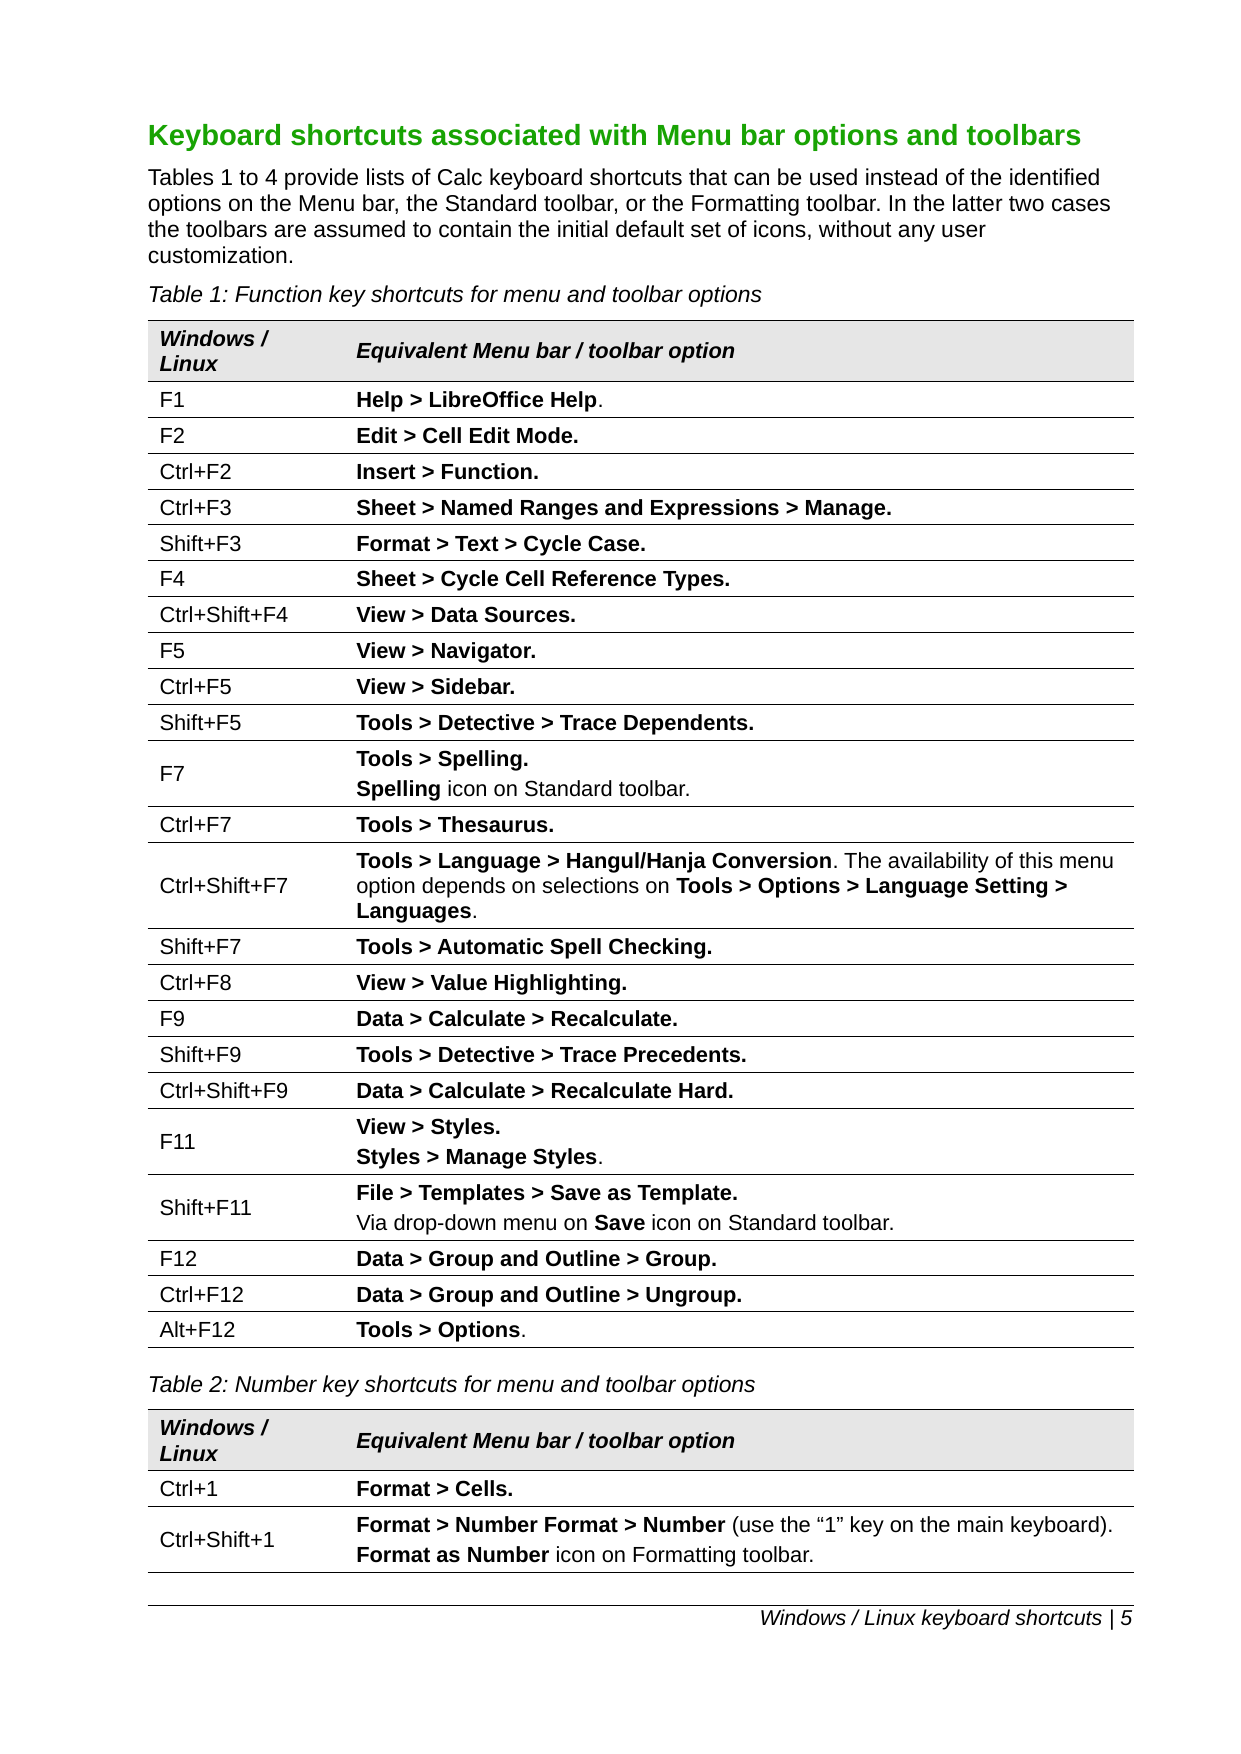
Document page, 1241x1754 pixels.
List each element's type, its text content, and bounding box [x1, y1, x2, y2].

table_cell F1 [148, 382, 344, 417]
table_cell View > Navigator. [344, 633, 1134, 668]
table_cell Tools > Automatic Spell Checking. [344, 929, 1134, 964]
table_cell Ctrl+Shift+1 [148, 1507, 344, 1572]
table_cell Ctrl+F3 [148, 490, 344, 524]
table_cell Ctrl+Shift+F9 [148, 1073, 344, 1108]
text Table 2: Number key shortcuts for menu and toolbar options [148, 1371, 1134, 1397]
table_cell Shift+F9 [148, 1037, 344, 1072]
table_header Windows / Linux [148, 1410, 344, 1470]
table_cell Ctrl+1 [148, 1471, 344, 1506]
table_cell Tools > Language > Hangul/Hanja Conversion. The availability of this menu option depends on selections on Tools > Options > Language Setting > Languages. [344, 843, 1134, 928]
table_cell Sheet > Cycle Cell Reference Types. [344, 561, 1134, 596]
text Table 1: Function key shortcuts for menu and toolbar options [148, 281, 1134, 308]
table_cell Data > Calculate > Recalculate. [344, 1001, 1134, 1036]
table_cell Format > Text > Cycle Case. [344, 525, 1134, 560]
table_cell View > Styles. Styles > Manage Styles. [344, 1109, 1134, 1174]
table_cell F4 [148, 561, 344, 596]
table_cell F5 [148, 633, 344, 668]
table_cell Insert > Function. [344, 454, 1134, 488]
table_cell Tools > Thesaurus. [344, 807, 1134, 842]
table_cell Shift+F7 [148, 929, 344, 964]
table_cell Sheet > Named Ranges and Expressions > Manage. [344, 490, 1134, 524]
table_cell Ctrl+F7 [148, 807, 344, 842]
table_cell View > Data Sources. [344, 597, 1134, 632]
table_cell Data > Group and Outline > Ungroup. [344, 1276, 1134, 1311]
table_cell Ctrl+F8 [148, 965, 344, 1000]
table_cell Data > Group and Outline > Group. [344, 1241, 1134, 1275]
subtitle Keyboard shortcuts associated with Menu bar options and toolbars [148, 118, 1134, 152]
table_cell Ctrl+Shift+F4 [148, 597, 344, 632]
table_cell View > Value Highlighting. [344, 965, 1134, 1000]
table_cell Format > Number Format > Number (use the “1” key on the main keyboard). Format as Number icon on Formatting toolbar. [344, 1507, 1134, 1572]
table_cell View > Sidebar. [344, 669, 1134, 704]
table_cell Ctrl+Shift+F7 [148, 843, 344, 928]
table_cell Tools > Detective > Trace Precedents. [344, 1037, 1134, 1072]
table_cell F12 [148, 1241, 344, 1275]
table_cell Help > LibreOffice Help. [344, 382, 1134, 417]
table_cell Ctrl+F2 [148, 454, 344, 488]
table_cell File > Templates > Save as Template. Via drop-down menu on Save icon on Standard toolbar. [344, 1175, 1134, 1239]
text Tables 1 to 4 provide lists of Calc keyboard shortcuts that can be used instead of the identified options on the Menu bar, the Standard toolbar, or the Formatting toolbar. In the latter two cases the toolbars are assumed to contain the initial default set of icons, without any user customization. [148, 163, 1134, 269]
table_cell F7 [148, 741, 344, 806]
table_header Equivalent Menu bar / toolbar option [344, 321, 1134, 381]
table_cell Ctrl+F5 [148, 669, 344, 704]
table_cell Shift+F3 [148, 525, 344, 560]
table_cell Shift+F5 [148, 705, 344, 740]
table_cell Alt+F12 [148, 1312, 344, 1347]
table_cell F9 [148, 1001, 344, 1036]
table_cell Tools > Detective > Trace Dependents. [344, 705, 1134, 740]
table_cell F11 [148, 1109, 344, 1174]
table_cell Ctrl+F12 [148, 1276, 344, 1311]
table_header Equivalent Menu bar / toolbar option [344, 1410, 1134, 1470]
table_cell F2 [148, 418, 344, 452]
table_cell Tools > Options. [344, 1312, 1134, 1347]
table_cell Data > Calculate > Recalculate Hard. [344, 1073, 1134, 1108]
table_cell Shift+F11 [148, 1175, 344, 1239]
table_header Windows / Linux [148, 321, 344, 381]
table_cell Tools > Spelling. Spelling icon on Standard toolbar. [344, 741, 1134, 806]
table_cell Format > Cells. [344, 1471, 1134, 1506]
table_cell Edit > Cell Edit Mode. [344, 418, 1134, 452]
